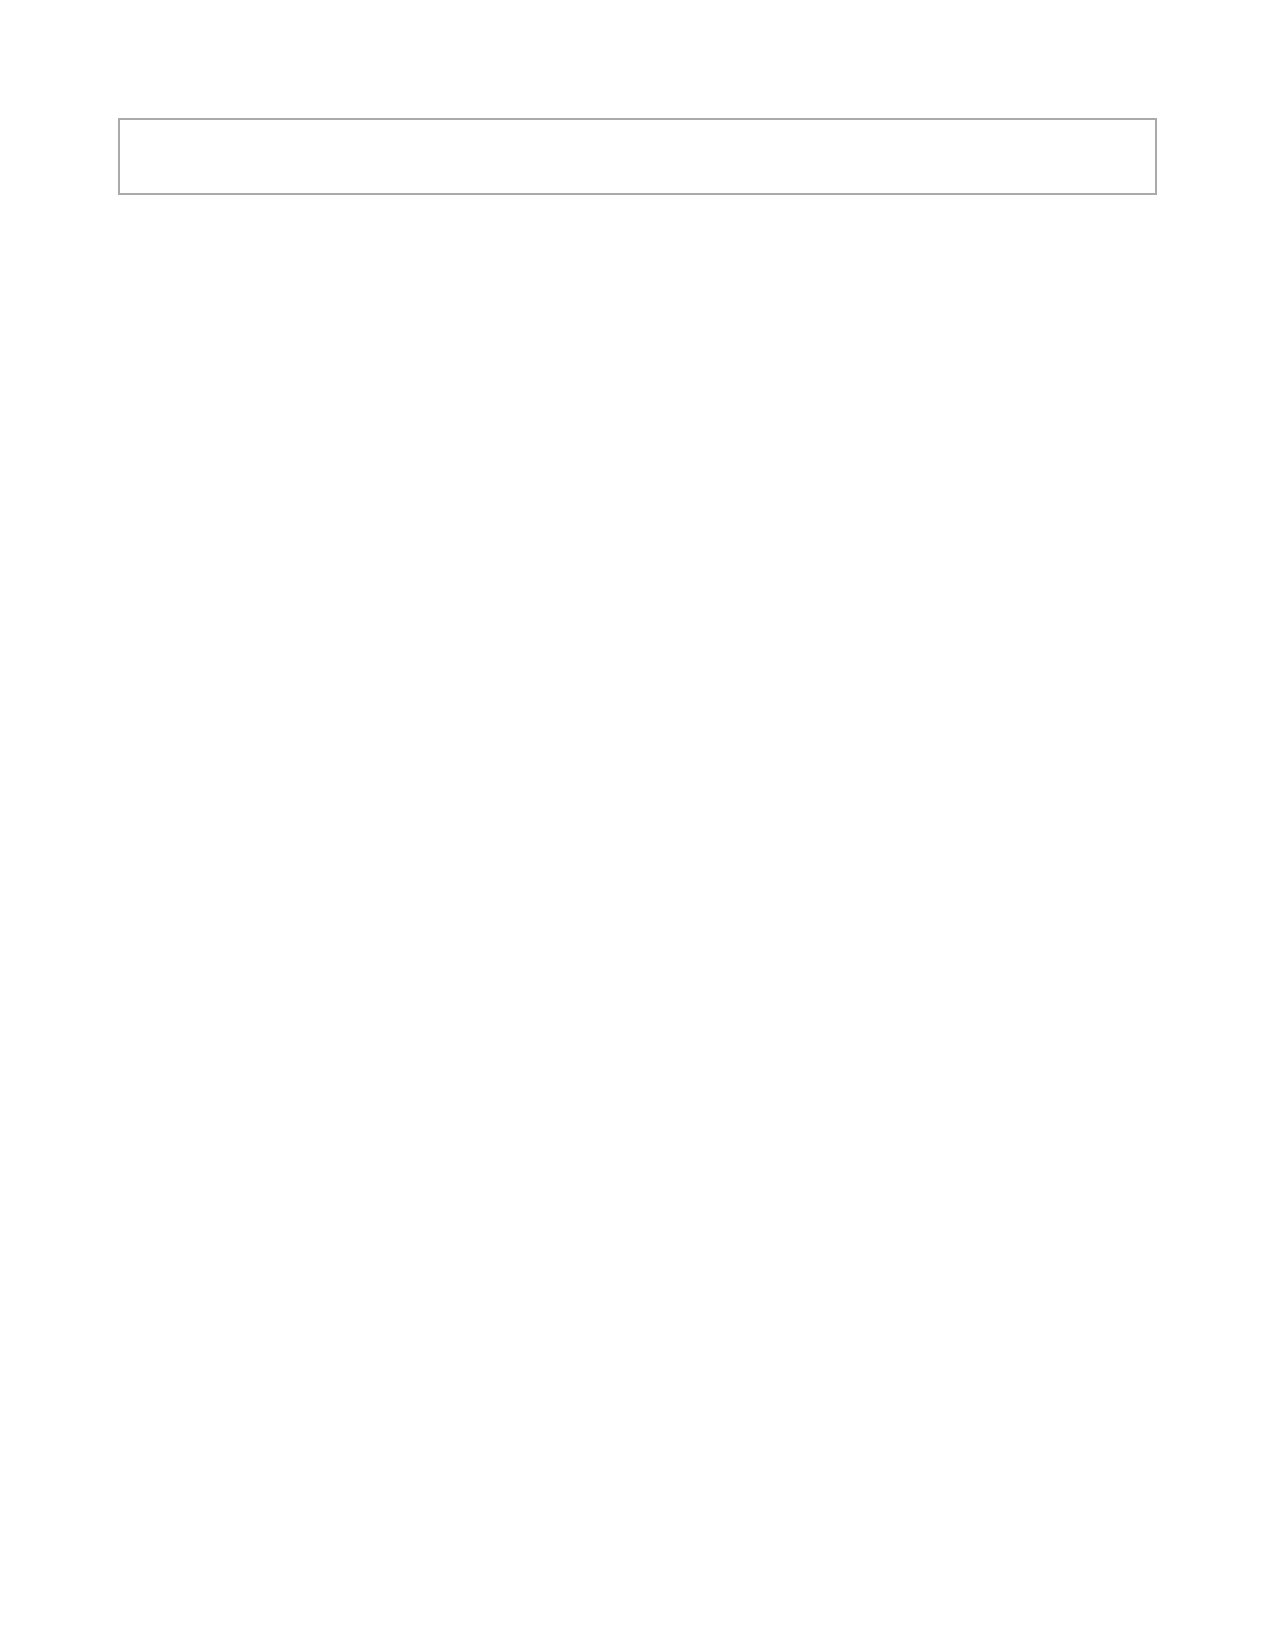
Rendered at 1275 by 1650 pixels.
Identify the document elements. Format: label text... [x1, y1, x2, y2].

table_cell S1 believes it is prejudice as opposed to religious or moral beliefs which fuel the anti-gay agenda; advising a moral-bases system does not allow for the intentional targeting of another and also religion could be cited but is not based upon dictating how another should live. S1 believes all religious based arguments regarding gay issues eventually circle around to prejudice and invites S2 to support the religious argument without this happening. S1 advises there is no issue with people who do not try to push their views on others. S2 concedes religion is not to blame in and of itself and eludes to the point that often times people who are claiming a religious or moral reason for their actions are doing so after having gone against the premise on which their belief is based. S2 also advises he/she is against same sex relationships because the Bible says it's wrong but does not impose his/her beliefs on others and is not prejudice. S2 refuses to give the summary of their religious argument. [120, 120, 1155, 193]
